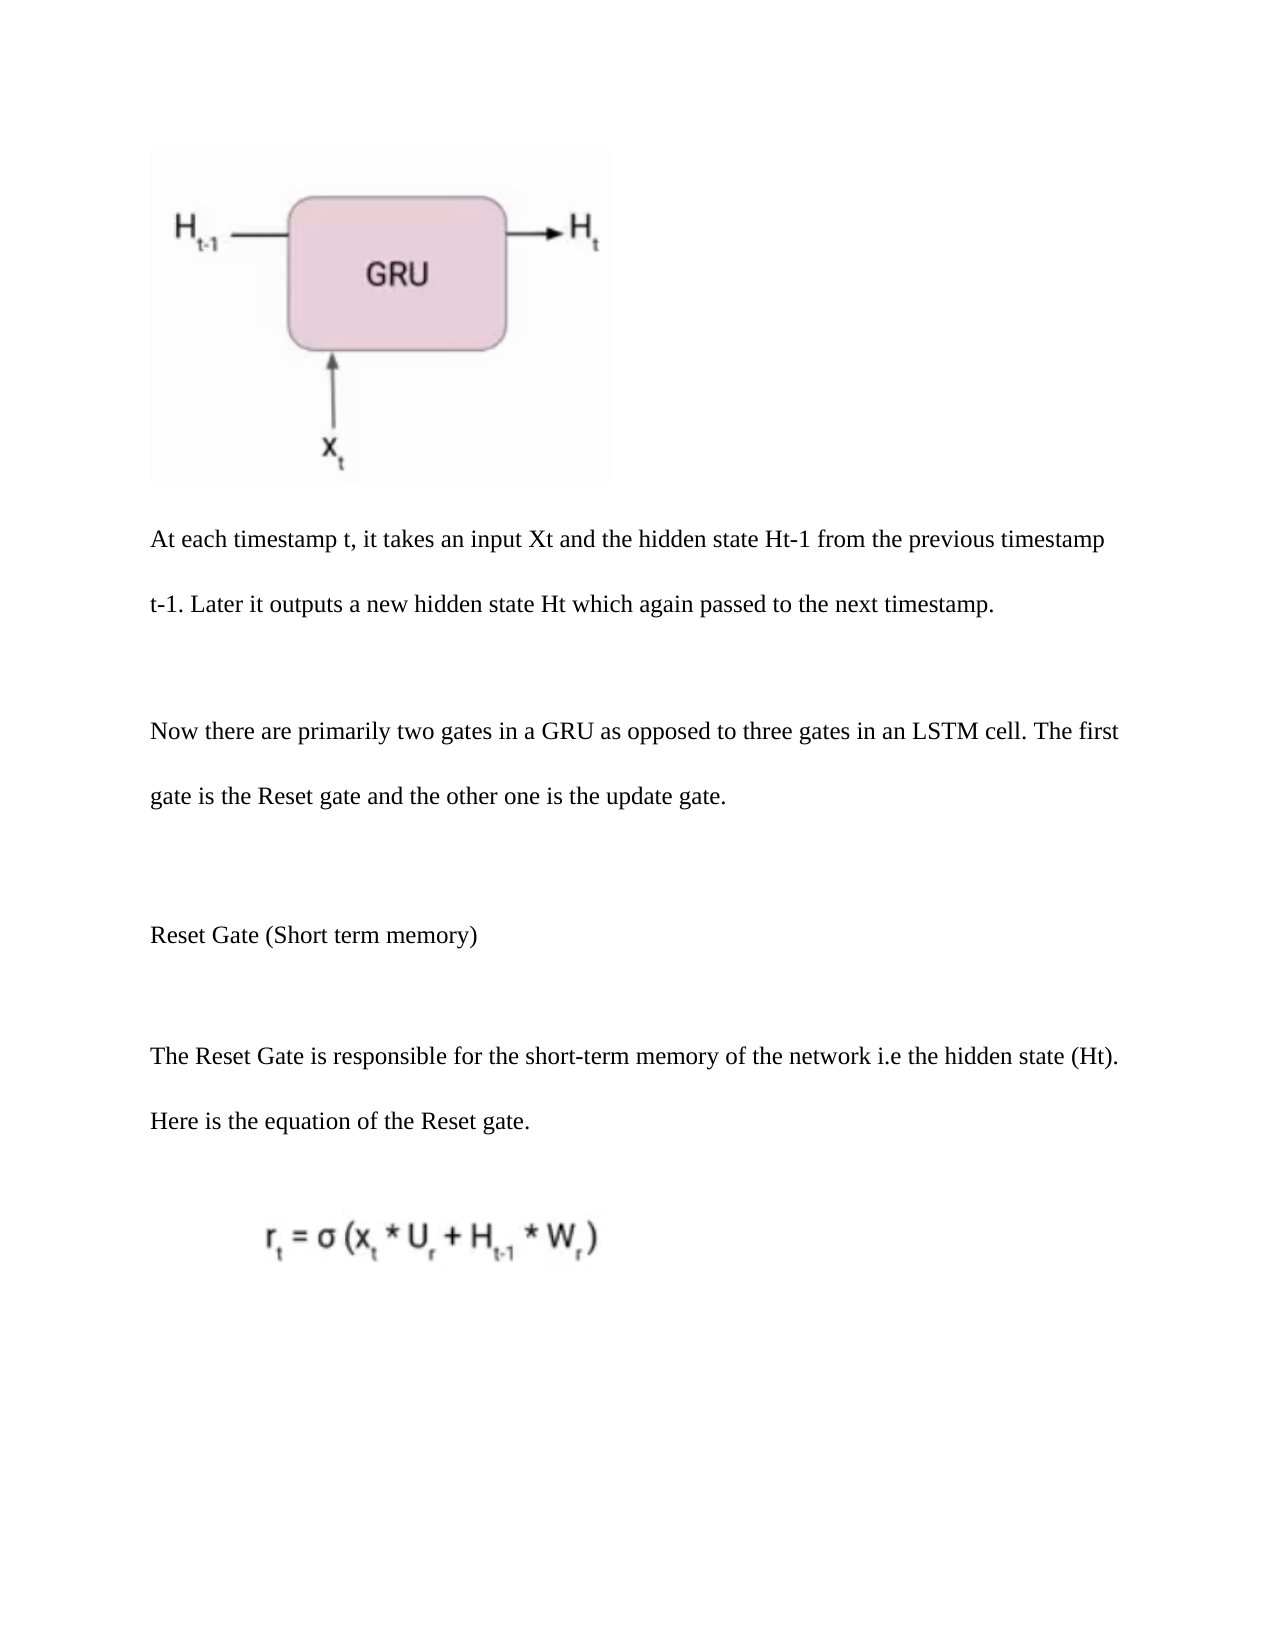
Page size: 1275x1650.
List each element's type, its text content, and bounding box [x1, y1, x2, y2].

text Now there are primarily two gates in a GRU as opposed to three gates in an LSTM cell. The first gate is the Reset gate and the other one is the update gate. [150, 716, 1125, 809]
text At each timestamp t, it takes an input Xt and the hidden state Ht-1 from the previous timestamp t-1. Later it outputs a new hidden state Ht which again passed to the next timestamp. [150, 524, 1125, 618]
text The Reset Gate is responsible for the short-term memory of the network i.e the hidden state (Ht). Here is the equation of the Reset gate. [150, 1041, 1125, 1135]
subtitle Reset Gate (Short term memory) [150, 920, 1125, 949]
